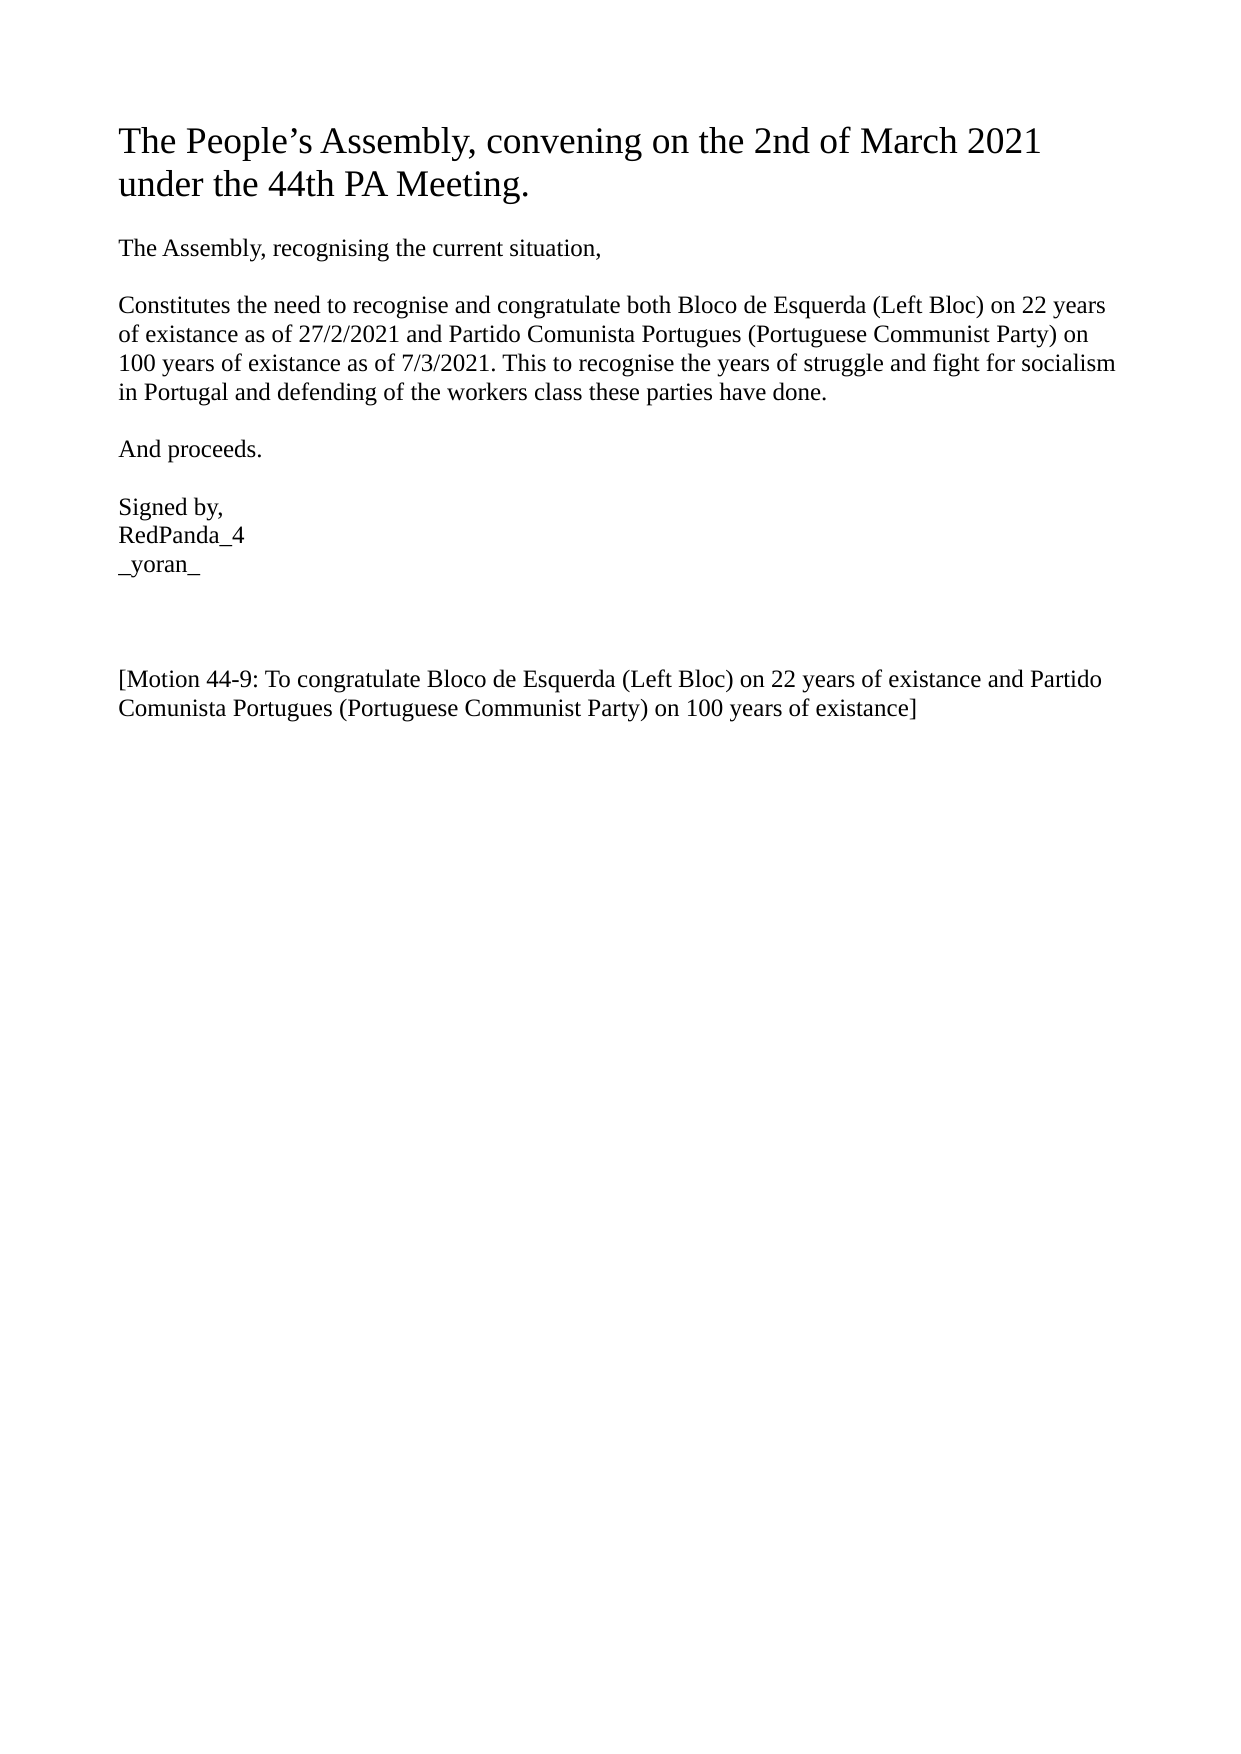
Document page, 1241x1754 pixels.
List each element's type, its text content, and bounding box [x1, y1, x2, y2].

text Signed by, [118, 492, 1122, 521]
text RedPanda_4 [118, 521, 1122, 549]
text The People’s Assembly, convening on the 2nd of March 2021 under the 44th PA Meeting. [118, 118, 1122, 204]
text [Motion 44-9: To congratulate Bloco de Esquerda (Left Bloc) on 22 years of existance and Partido Comunista Portugues (Portuguese Communist Party) on 100 years of existance] [118, 664, 1122, 722]
text Constitutes the need to recognise and congratulate both Bloco de Esquerda (Left Bloc) on 22 years of existance as of 27/2/2021 and Partido Comunista Portugues (Portuguese Communist Party) on 100 years of existance as of 7/3/2021. This to recognise the years of struggle and fight for socialism in Portugal and defending of the workers class these parties have done. [118, 291, 1122, 406]
text And proceeds. [118, 434, 1122, 463]
text The Assembly, recognising the current situation, [118, 233, 1122, 262]
text _yoran_ [118, 549, 1122, 578]
